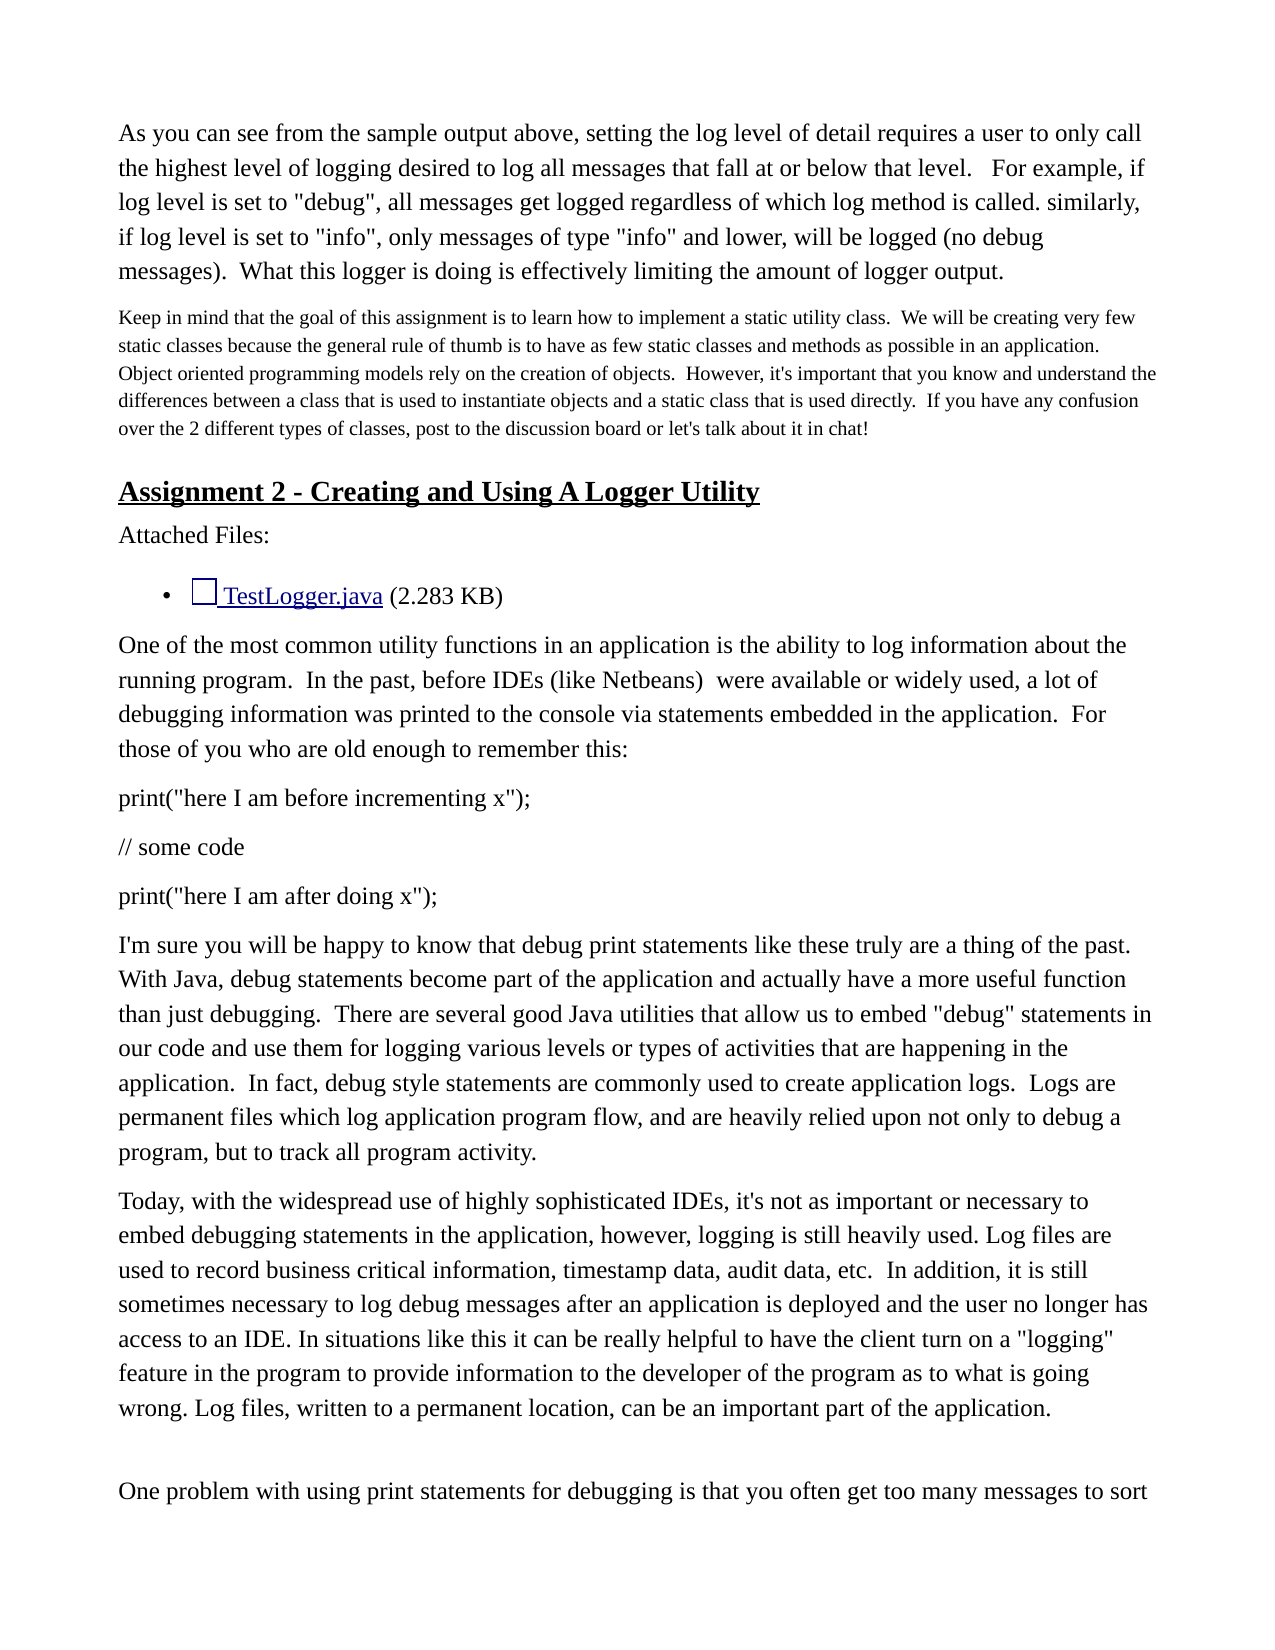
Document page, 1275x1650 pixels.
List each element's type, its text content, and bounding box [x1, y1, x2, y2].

text Today, with the widespread use of highly sophisticated IDEs, it's not as important or necessary to embed debugging statements in the application, however, logging is still heavily used. Log files are used to record business critical information, timestamp data, audit data, etc. In addition, it is still sometimes necessary to log debug messages after an application is deployed and the user no longer has access to an IDE. In situations like this it can be really helpful to have the client turn on a "logging" feature in the program to provide information to the developer of the program as to what is going wrong. Log files, written to a permanent location, can be an important part of the application. [118, 1186, 1157, 1422]
text One of the most common utility functions in an application is the ability to log information about the running program. In the past, before IDEs (like Netbeans) were available or widely used, a lot of debugging information was printed to the console via statements embedded in the application. For those of you who are old enough to remember this: [118, 630, 1157, 763]
subtitle Assignment 2 - Creating and Using A Logger Utility [118, 474, 1157, 507]
text One problem with using print statements for debugging is that you often get too many messages to sort [118, 1442, 1157, 1505]
text I'm sure you will be happy to know that debug print statements like these truly are a thing of the past. With Java, debug statements become part of the application and actually have a more useful function than just debugging. There are several good Java utilities that allow us to embed "debug" statements in our code and use them for logging various levels or types of activities that are happening in the application. In fact, debug style statements are commonly used to create application logs. Logs are permanent files which log application program flow, and are heavily relied upon not only to debug a program, but to track all program activity. [118, 930, 1157, 1166]
text print("here I am after doing x"); [118, 881, 1157, 910]
text Keep in mind that the goal of this assignment is to learn how to implement a static utility class. We will be creating very few static classes because the general rule of thumb is to have as few static classes and methods as possible in an application. Object oriented programming models rely on the creation of objects. However, it's important that you know and understand the differences between a class that is used to instantiate objects and a static class that is used directly. If you have any confusion over the 2 different types of classes, post to the discussion board or let's talk about it in chat! [118, 305, 1157, 440]
text // some code [118, 832, 1157, 861]
text Attached Files: [118, 520, 1157, 549]
text print("here I am before incrementing x"); [118, 783, 1157, 812]
text As you can see from the sample output above, setting the log level of detail requires a user to only call the highest level of logging desired to log all messages that fall at or below that level. For example, if log level is set to "debug", all messages get logged regardless of which log method is called. similarly, if log level is set to "info", only messages of type "info" and lower, will be logged (no debug messages). What this logger is doing is effectively limiting the amount of logger output. [118, 118, 1157, 285]
list TestLogger.java (2.283 KB) [162, 578, 1157, 610]
